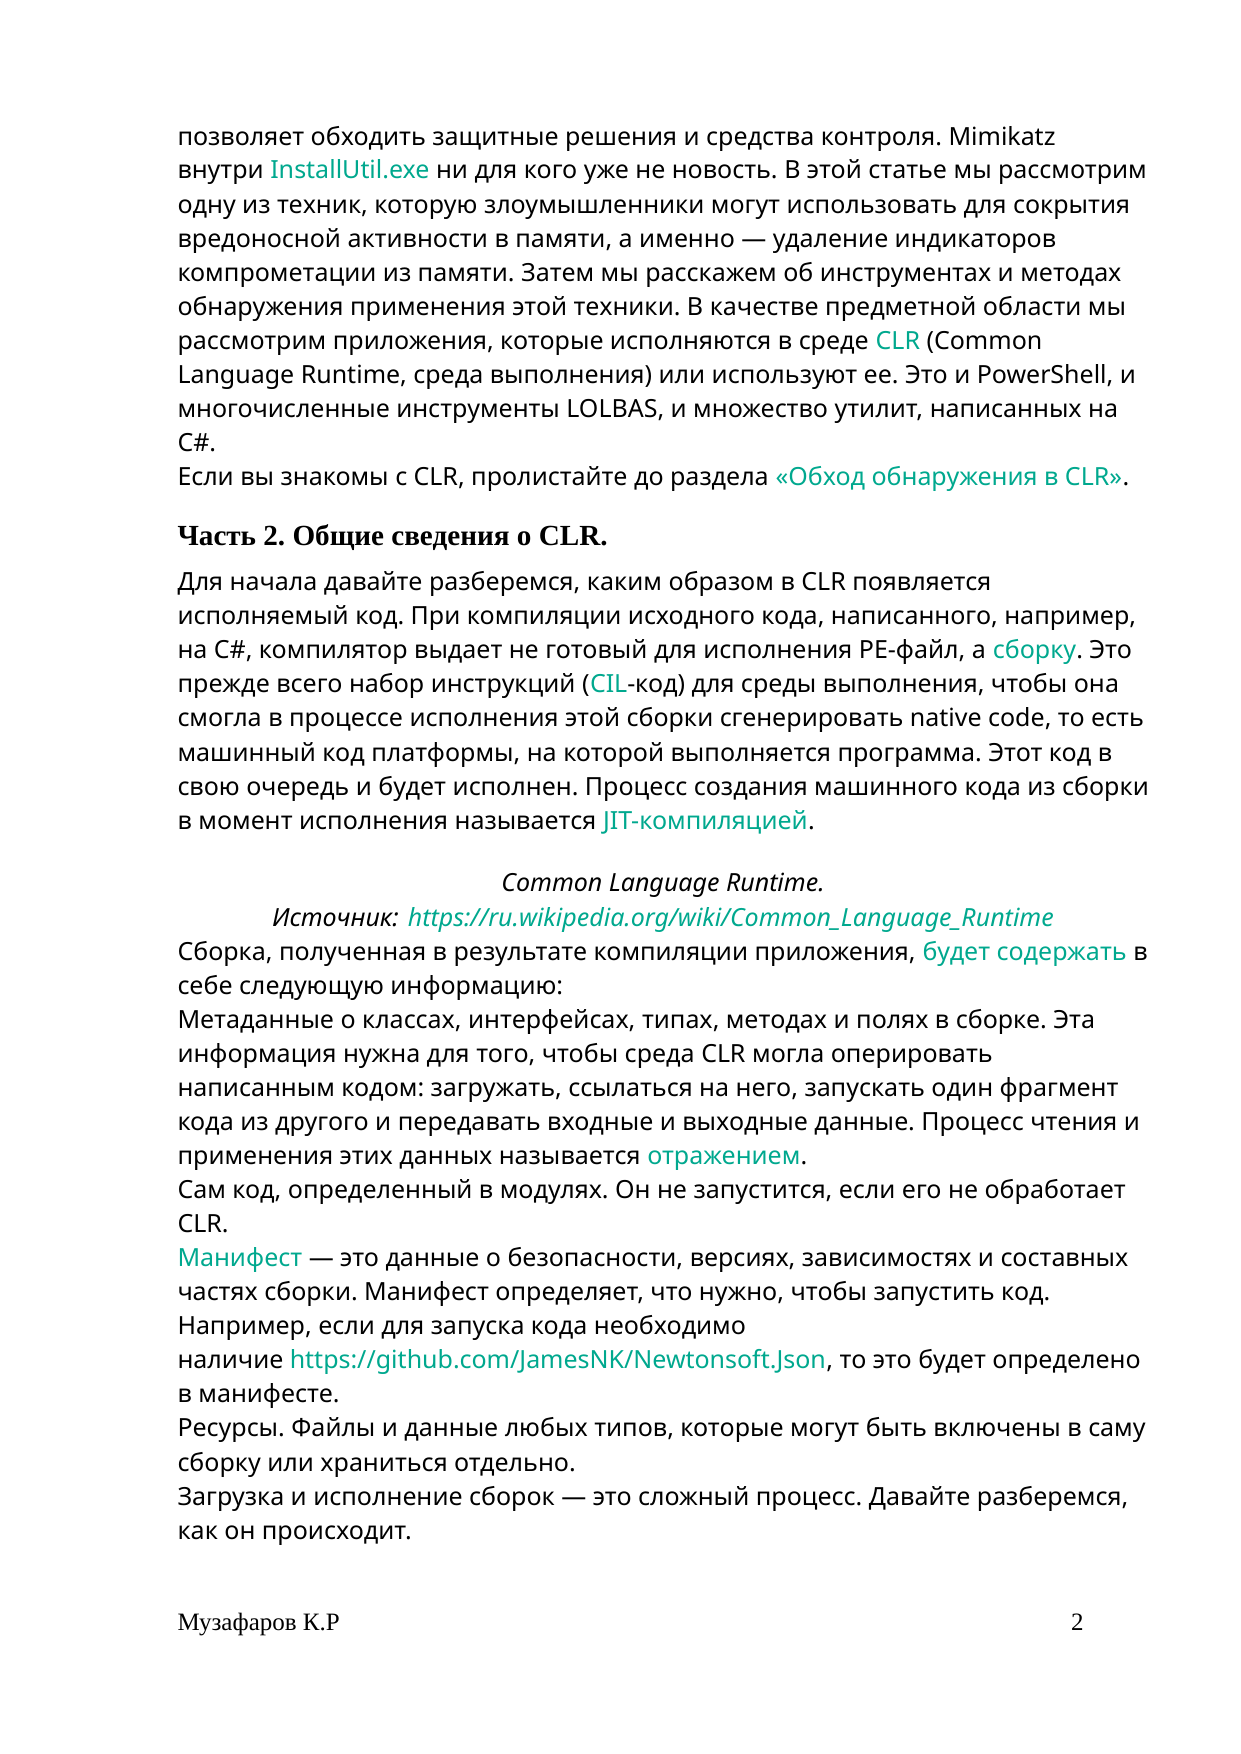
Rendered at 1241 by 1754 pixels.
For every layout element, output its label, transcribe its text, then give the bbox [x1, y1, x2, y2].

text позволяет обходить защитные решения и средства контроля. Mimikatz внутри InstallUtil.exe ни для кого уже не новость. В этой статье мы рассмотрим одну из техник, которую злоумышленники могут использовать для сокрытия вредоносной активности в памяти, а именно — удаление индикаторов компрометации из памяти. Затем мы расскажем об инструментах и методах обнаружения применения этой техники. В качестве предметной области мы рассмотрим приложения, которые исполняются в среде CLR (Common Language Runtime, среда выполнения) или используют ее. Это и PowerShell, и многочисленные инструменты LOLBAS, и множество утилит, написанных на C#. [177, 118, 1152, 459]
text Манифест — это данные о безопасности, версиях, зависимостях и составных частях сборки. Манифест определяет, что нужно, чтобы запустить код. Например, если для запуска кода необходимо наличие https://github.com/JamesNK/Newtonsoft.Json, то это будет определено в манифесте. [177, 1240, 1152, 1410]
subtitle Часть 2. Общие сведения о CLR. [177, 518, 1152, 551]
text Сам код, определенный в модулях. Он не запустится, если его не обработает CLR. [177, 1172, 1152, 1240]
text Common Language Runtime. Источник: https://ru.wikipedia.org/wiki/Common_Language_Runtime [177, 865, 1152, 933]
text Ресурсы. Файлы и данные любых типов, которые могут быть включены в саму сборку или храниться отдельно. [177, 1410, 1152, 1478]
text Сборка, полученная в результате компиляции приложения, будет содержать в себе следующую информацию: [177, 933, 1152, 1001]
text Метаданные о классах, интерфейсах, типах, методах и полях в сборке. Эта информация нужна для того, чтобы среда CLR могла оперировать написанным кодом: загружать, ссылаться на него, запускать один фрагмент кода из другого и передавать входные и выходные данные. Процесс чтения и применения этих данных называется отражением. [177, 1001, 1152, 1172]
text Для начала давайте разберемся, каким образом в CLR появляется исполняемый код. При компиляции исходного кода, написанного, например, на C#, компилятор выдает не готовый для исполнения PE-файл, а сборку. Это прежде всего набор инструкций (CIL-код) для среды выполнения, чтобы она смогла в процессе исполнения этой сборки сгенерировать native code, то есть машинный код платформы, на которой выполняется программа. Этот код в свою очередь и будет исполнен. Процесс создания машинного кода из сборки в момент исполнения называется JIT-компиляцией. [177, 564, 1152, 836]
text Если вы знакомы с CLR, пролистайте до раздела «Обход обнаружения в CLR». [177, 459, 1152, 493]
text Загрузка и исполнение сборок — это сложный процесс. Давайте разберемся, как он происходит. [177, 1478, 1152, 1546]
